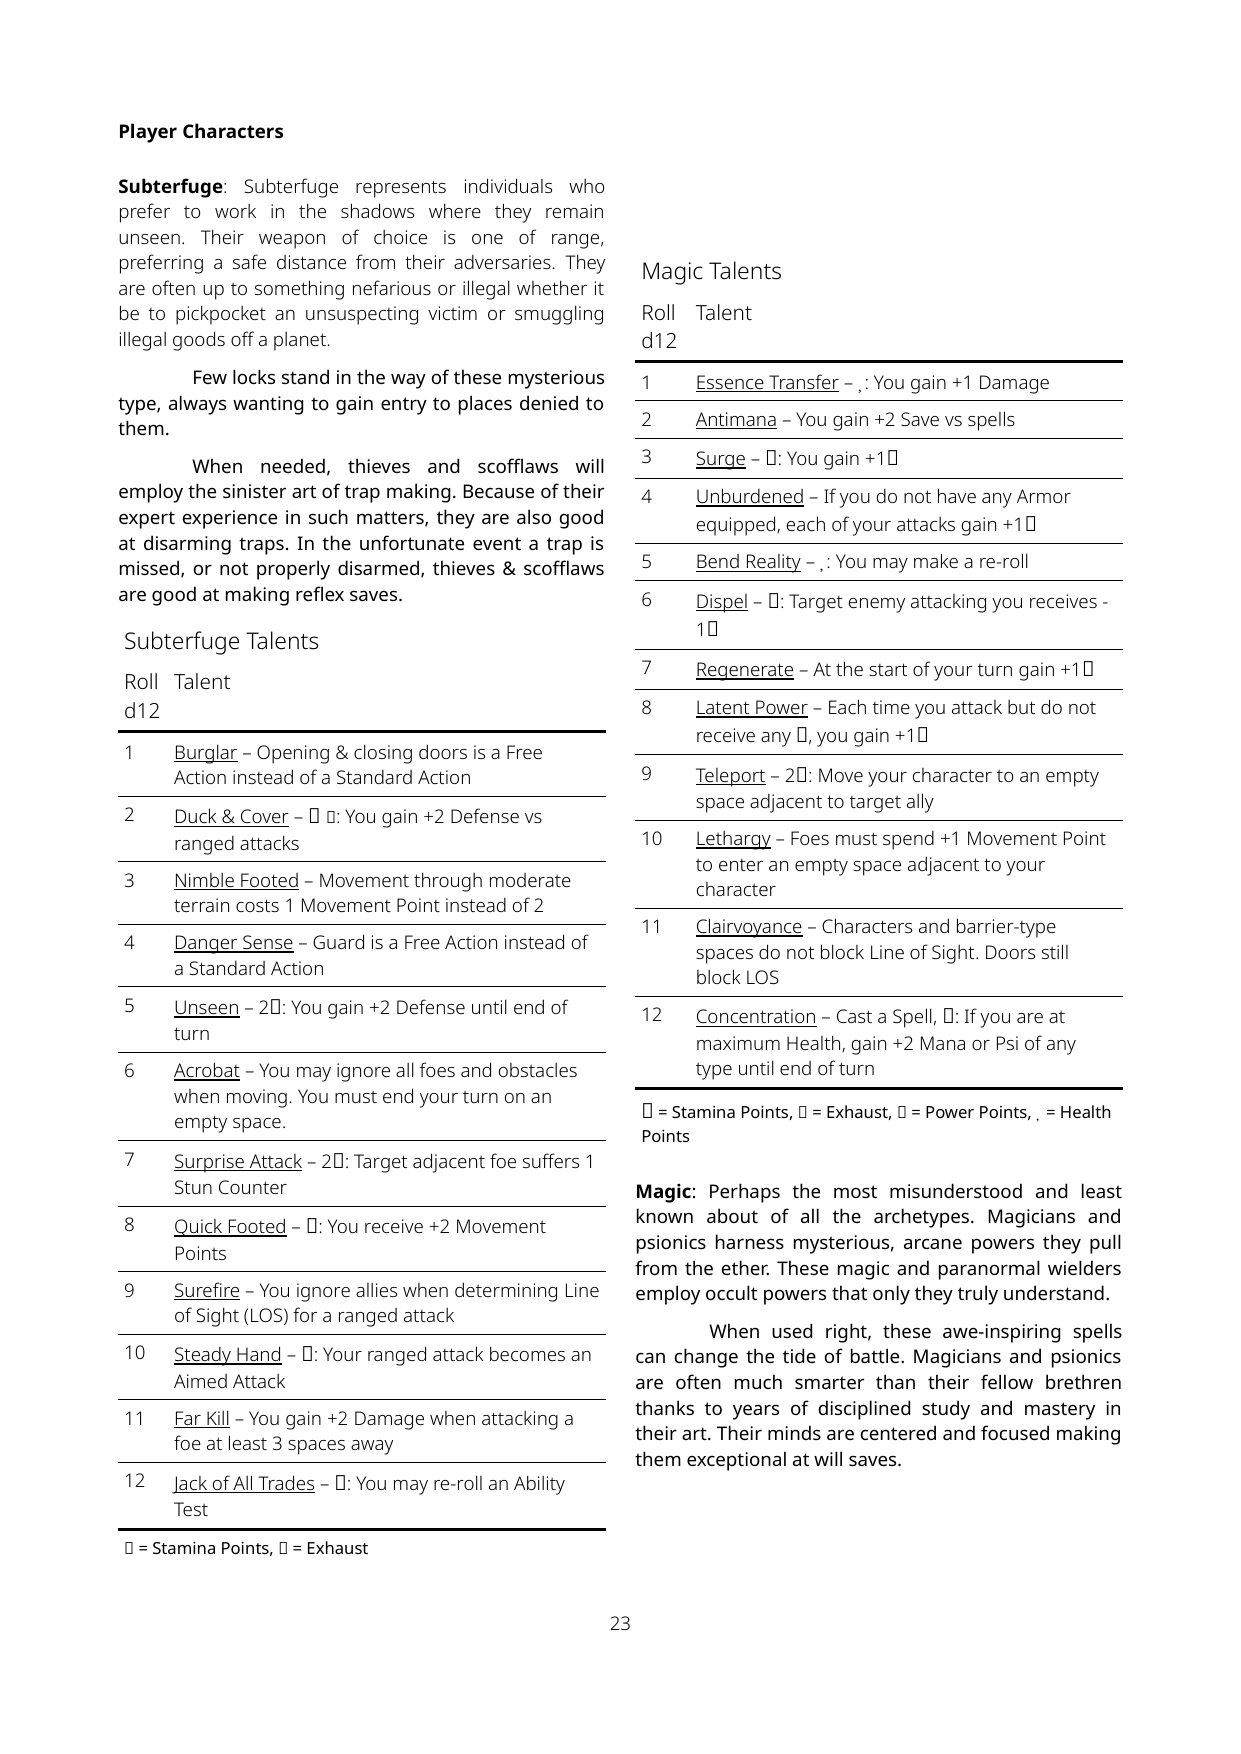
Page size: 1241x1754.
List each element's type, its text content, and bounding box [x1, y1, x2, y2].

table_cell Unburdened – If you do not have any Armor equipped, each of your attacks gain +1 [690, 479, 1123, 543]
table_cell 5 [635, 544, 690, 580]
table_cell 3 [118, 862, 168, 924]
text Magic: Perhaps the most misunderstood and least known about of all the archetypes. Magicians and psionics harness mysterious, arcane powers they pull from the ether. These magic and paranormal wielders employ occult powers that only they truly understand. [635, 1153, 1122, 1306]
table_cell 8 [118, 1207, 168, 1271]
table_cell Talent [690, 292, 1123, 360]
table_cell 10 [118, 1335, 168, 1399]
table_cell Regenerate – At the start of your turn gain +1 [690, 650, 1123, 688]
table_cell Surge – : You gain +1 [690, 439, 1123, 477]
table_cell Latent Power – Each time you attack but do not receive any , you gain +1 [690, 690, 1123, 754]
table_cell 3 [635, 439, 690, 477]
table_cell 9 [118, 1272, 168, 1334]
table_cell Surefire – You ignore allies when determining Line of Sight (LOS) for a ranged attack [168, 1272, 606, 1334]
table_header Subterfuge Talents [118, 619, 606, 662]
table_cell Duck & Cover –  : You gain +2 Defense vs ranged attacks [168, 797, 606, 861]
text Few locks stand in the way of these mysterious type, always wanting to gain entry to places denied to them. [118, 364, 605, 441]
table_cell 1 [635, 363, 690, 400]
table_cell 6 [118, 1053, 168, 1140]
table_cell Concentration – Cast a Spell, : If you are at maximum Health, gain +2 Mana or Psi of any type until end of turn [690, 997, 1123, 1087]
table_cell 4 [635, 479, 690, 543]
table_cell Essence Transfer – : You gain +1 Damage [690, 363, 1123, 400]
table_cell Roll d12 [118, 662, 168, 730]
table_cell 1 [118, 733, 168, 796]
table_cell Bend Reality – : You may make a re-roll [690, 544, 1123, 580]
text When needed, thieves and scofflaws will employ the sinister art of trap making. Because of their expert experience in such matters, they are also good at disarming traps. In the unfortunate event a trap is missed, or not properly disarmed, thieves & scofflaws are good at making reflex saves. [118, 453, 605, 606]
table_cell 9 [635, 755, 690, 819]
table_cell Far Kill – You gain +2 Damage when attacking a foe at least 3 spaces away [168, 1400, 606, 1462]
table_cell Unseen – 2: You gain +2 Defense until end of turn [168, 987, 606, 1052]
table_cell Antimana – You gain +2 Save vs spells [690, 401, 1123, 437]
table_cell Nimble Footed – Movement through moderate terrain costs 1 Movement Point instead of 2 [168, 862, 606, 924]
table_header Magic Talents [635, 249, 1123, 292]
table_cell 2 [635, 401, 690, 437]
table_cell 6 [635, 581, 690, 648]
table_cell Steady Hand – : Your ranged attack becomes an Aimed Attack [168, 1335, 606, 1399]
table_cell Danger Sense – Guard is a Free Action instead of a Standard Action [168, 925, 606, 986]
table_cell 12 [635, 997, 690, 1087]
table_cell  = Stamina Points,  = Exhaust,  = Power Points,  = Health Points [635, 1090, 1123, 1153]
table_cell 4 [118, 925, 168, 986]
table_cell 10 [635, 821, 690, 908]
table_cell Jack of All Trades – : You may re-roll an Ability Test [168, 1463, 606, 1527]
table_cell 7 [635, 650, 690, 688]
text Subterfuge: Subterfuge represents individuals who prefer to work in the shadows where they remain unseen. Their weapon of choice is one of range, preferring a safe distance from their adversaries. They are often up to something nefarious or illegal whether it be to pickpocket an unsuspecting victim or smuggling illegal goods off a planet. [118, 173, 605, 352]
table_cell 5 [118, 987, 168, 1052]
table_cell  = Stamina Points,  = Exhaust [118, 1531, 606, 1565]
table_cell Clairvoyance – Characters and barrier-type spaces do not block Line of Sight. Doors still block LOS [690, 909, 1123, 996]
table_cell 11 [118, 1400, 168, 1462]
table_cell 12 [118, 1463, 168, 1527]
table_cell Lethargy – Foes must spend +1 Movement Point to enter an empty space adjacent to your character [690, 821, 1123, 908]
table_cell 2 [118, 797, 168, 861]
table_cell Acrobat – You may ignore all foes and obstacles when moving. You must end your turn on an empty space. [168, 1053, 606, 1140]
table_cell 7 [118, 1141, 168, 1206]
table_cell 11 [635, 909, 690, 996]
table_cell 8 [635, 690, 690, 754]
table_cell Quick Footed – : You receive +2 Movement Points [168, 1207, 606, 1271]
table_cell Teleport – 2: Move your character to an empty space adjacent to target ally [690, 755, 1123, 819]
text When used right, these awe-inspiring spells can change the tide of battle. Magicians and psionics are often much smarter than their fellow brethren thanks to years of disciplined study and mastery in their art. Their minds are centered and focused making them exceptional at will saves. [635, 1318, 1122, 1471]
table_cell Burglar – Opening & closing doors is a Free Action instead of a Standard Action [168, 733, 606, 796]
table_cell Roll d12 [635, 292, 690, 360]
table_cell Surprise Attack – 2: Target adjacent foe suffers 1 Stun Counter [168, 1141, 606, 1206]
table_cell Dispel – : Target enemy attacking you receives -1 [690, 581, 1123, 648]
table_cell Talent [168, 662, 606, 730]
